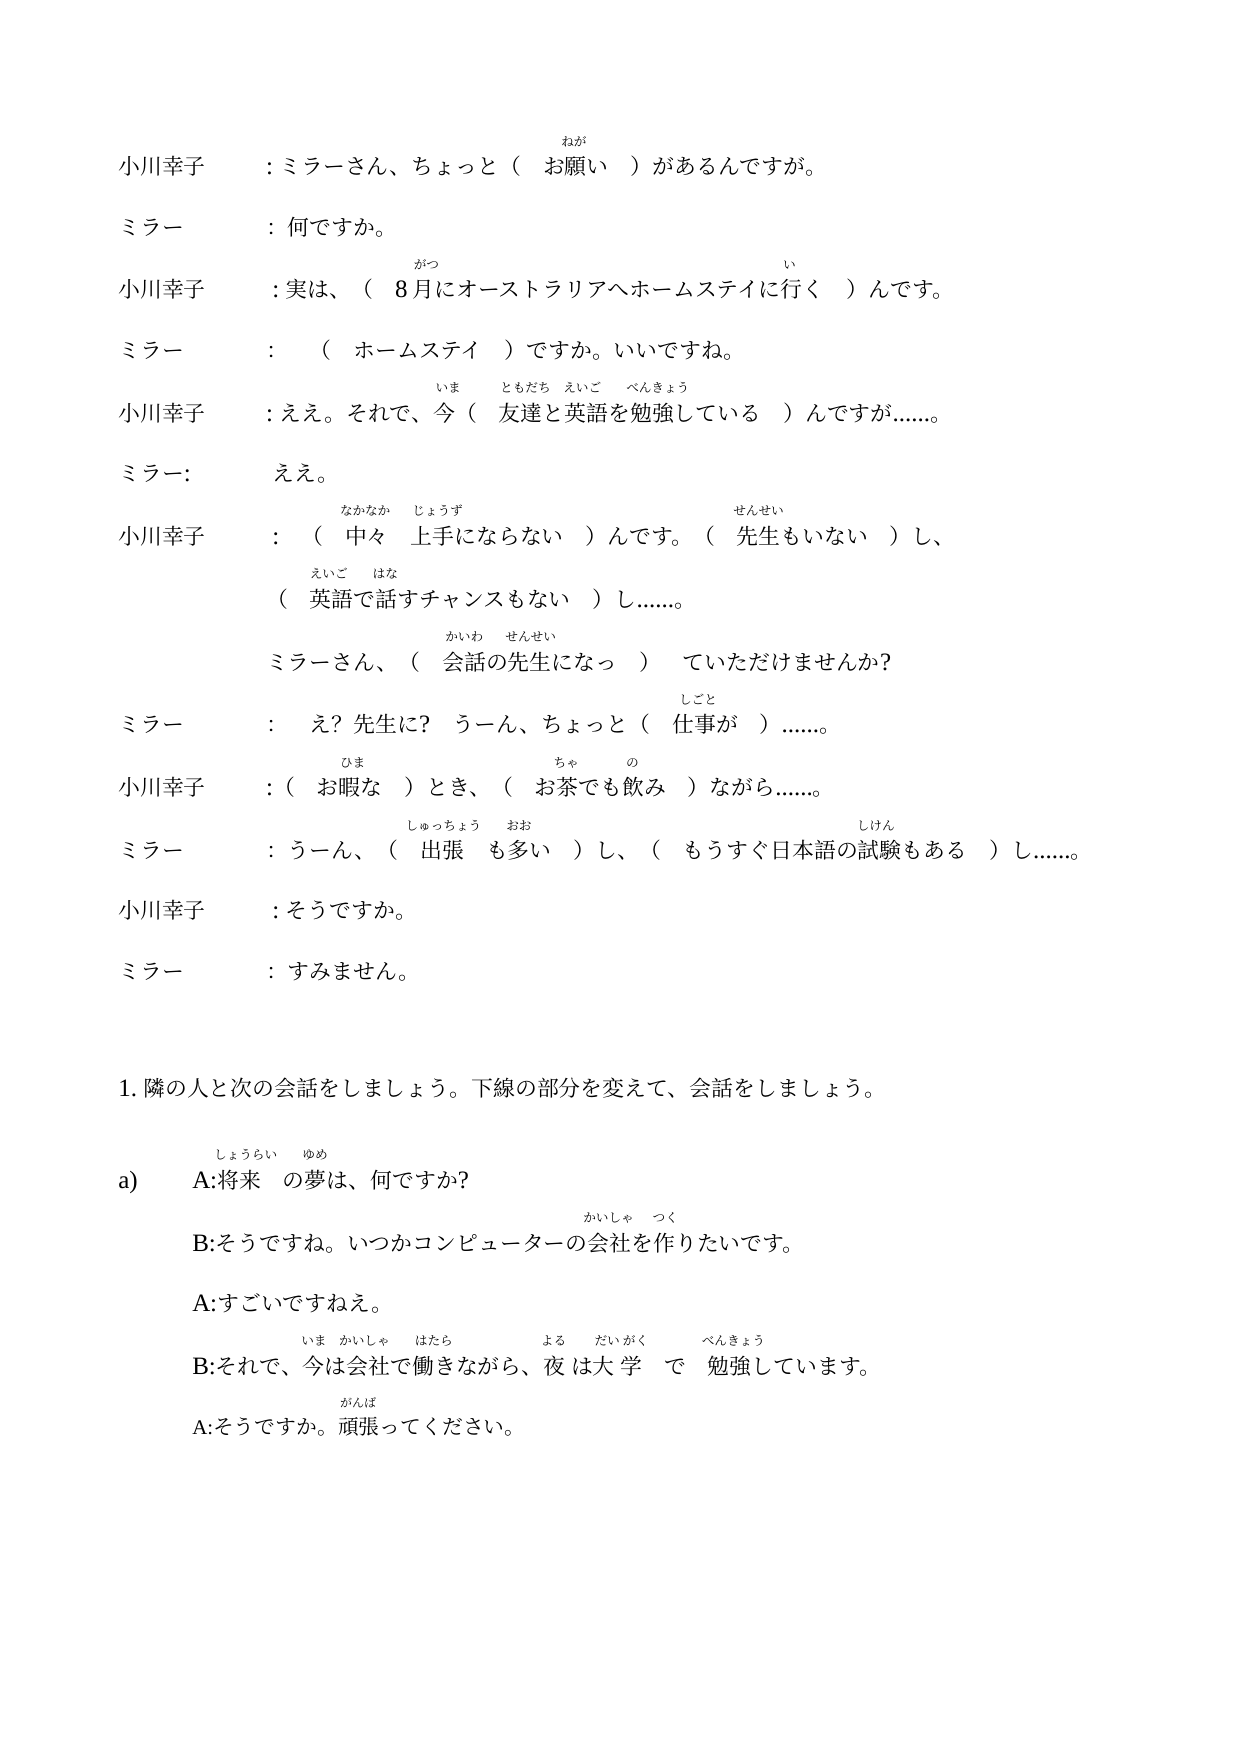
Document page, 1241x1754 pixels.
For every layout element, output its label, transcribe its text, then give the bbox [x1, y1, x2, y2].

text ミラーさん、（ 会話の先生になっ ） ていただけませんか? [118, 645, 1122, 676]
text ミラー ：すみません。 [118, 954, 1122, 985]
text B:それで、今は会社で働きながら、夜 は大 学 で 勉強しています。 [118, 1349, 1122, 1381]
text A:そうですか。頑張ってください。 [118, 1411, 1122, 1441]
text いま かいしゃ はたら よる だい がく べんきょう [118, 1318, 1122, 1349]
text しょうらい ゆめ [118, 1132, 1122, 1163]
text 小川幸子 : ええ。それで、今（ 友達と英語を勉強している ）んですが......。 [118, 396, 1122, 427]
text なかなか じょうず せんせい [118, 487, 1122, 519]
text A:すごいですねえ。 [118, 1286, 1122, 1318]
text 1. 隣の人と次の会話をしましょう。下線の部分を変えて、会話をしましょう。 [118, 1072, 1122, 1103]
text いま ともだち えいご べんきょう [118, 364, 1122, 396]
text 小川幸子 : 実は、（ 8月にオーストラリアへホームステイに行く ）んです。 [118, 273, 1122, 304]
text えいご はな [118, 550, 1122, 582]
text B:そうですね。いつかコンピューターの会社を作りたいです。 [118, 1226, 1122, 1258]
text ねが [118, 118, 1122, 149]
text がんば [118, 1381, 1122, 1411]
text ミラー ： え？先生に? うーん、ちょっと（ 仕事が ）......。 [118, 708, 1122, 739]
text しゅっちょう おお しけん [118, 802, 1122, 833]
text ミラー ：うーん、（ 出張 も多い ）し、（ もうすぐ日本語の試験もある ）し......。 [118, 833, 1122, 865]
text （ 英語で話すチャンスもない ）し......。 [118, 582, 1122, 613]
text しごと [118, 676, 1122, 708]
text ミラー: ええ。 [118, 456, 1122, 487]
text ミラー ：何ですか。 [118, 210, 1122, 241]
text a) A:将来 の夢は、何ですか? [118, 1163, 1122, 1195]
text ミラー ： （ ホームステイ ）ですか。いいですね。 [118, 333, 1122, 364]
text かいわ せんせい [118, 613, 1122, 645]
text 小川幸子 : （ 中々 上手にならない ）んです。（ 先生もいない ）し、 [118, 519, 1122, 550]
text 小川幸子 : ミラーさん、ちょっと（ お願い ）があるんですが。 [118, 149, 1122, 181]
text かいしゃ つく [118, 1195, 1122, 1226]
text ひま ちゃ の [118, 739, 1122, 771]
text がつ い [118, 241, 1122, 273]
text 小川幸子 :（ お暇な ）とき、（ お茶でも飲み ）ながら......。 [118, 771, 1122, 802]
text 小川幸子 : そうですか。 [118, 894, 1122, 925]
